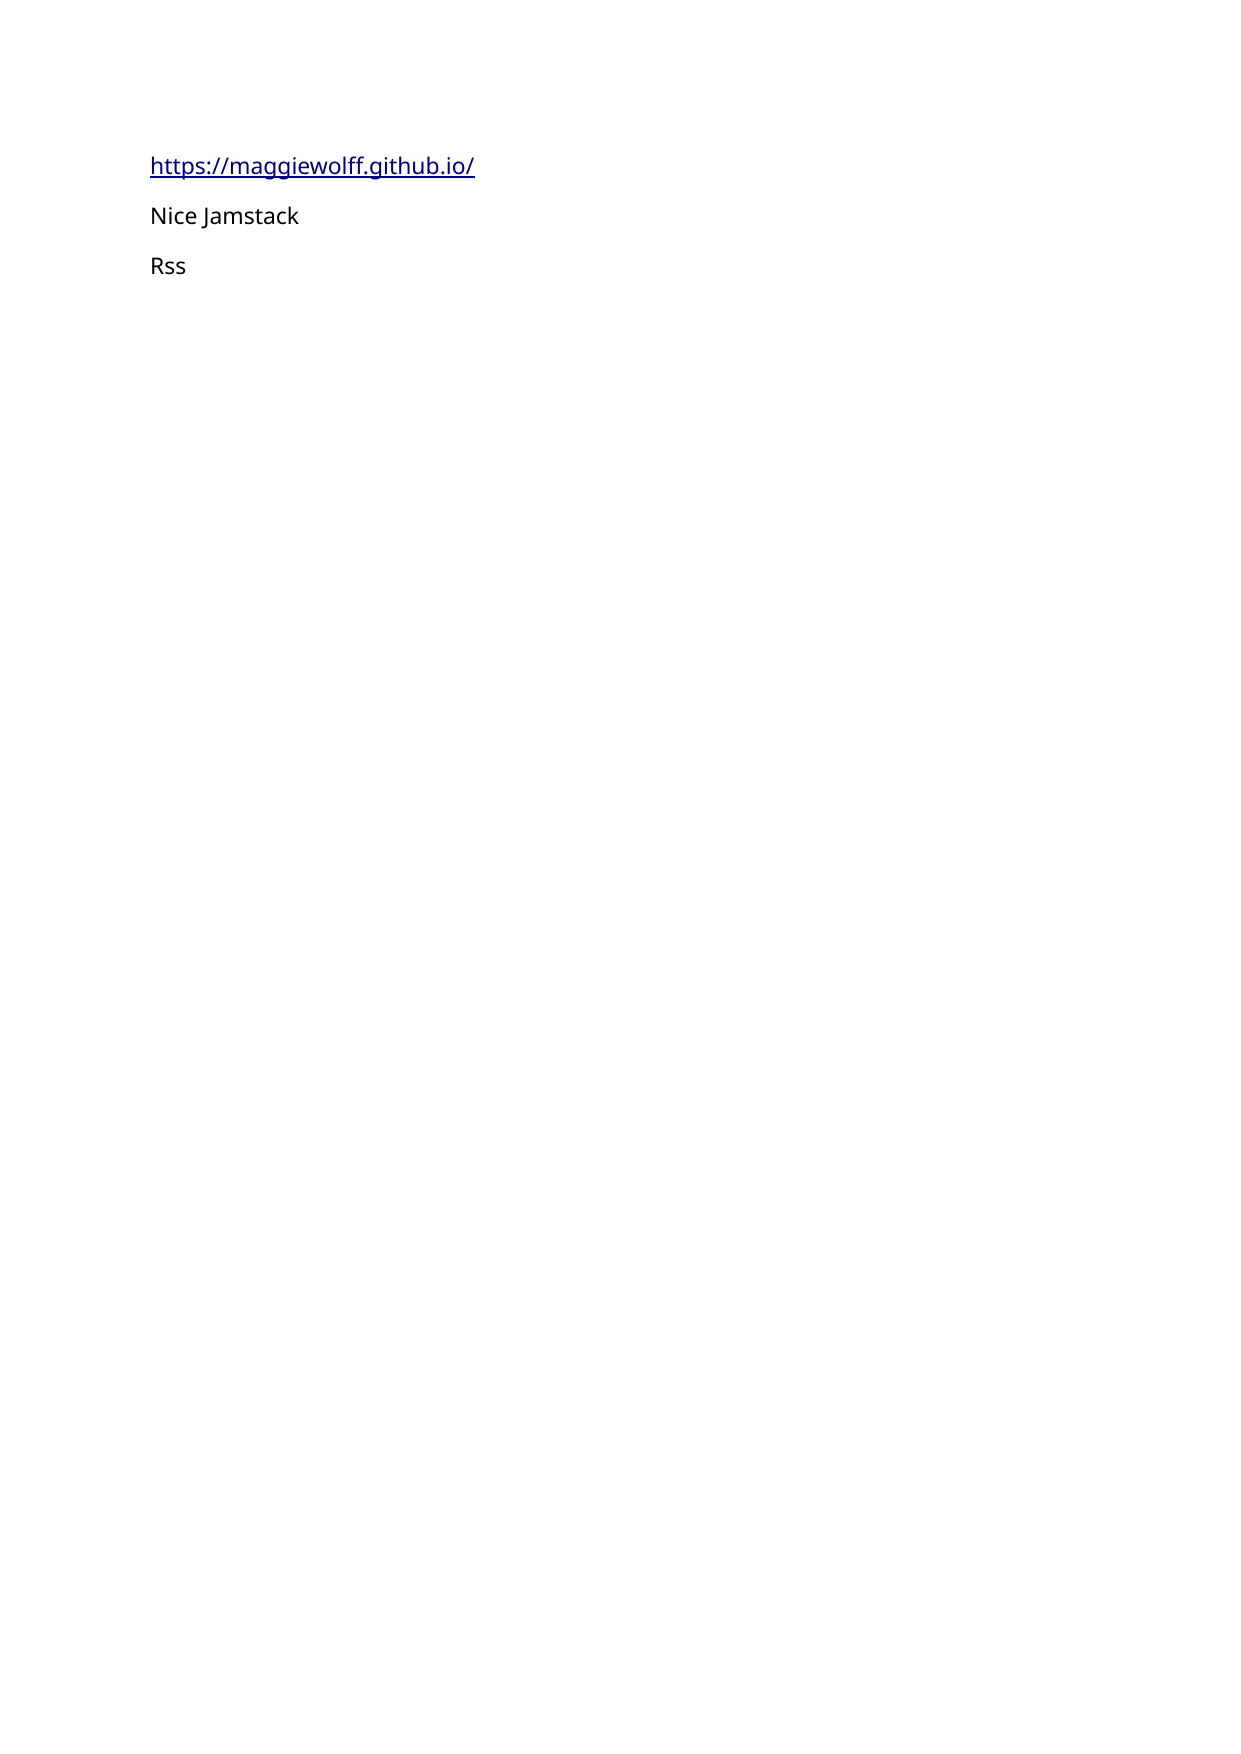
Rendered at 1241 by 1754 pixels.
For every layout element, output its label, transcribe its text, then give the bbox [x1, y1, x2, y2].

text Nice Jamstack [150, 200, 1090, 231]
text https://maggiewolff.github.io/ [150, 150, 1090, 181]
text Rss [150, 250, 1090, 281]
